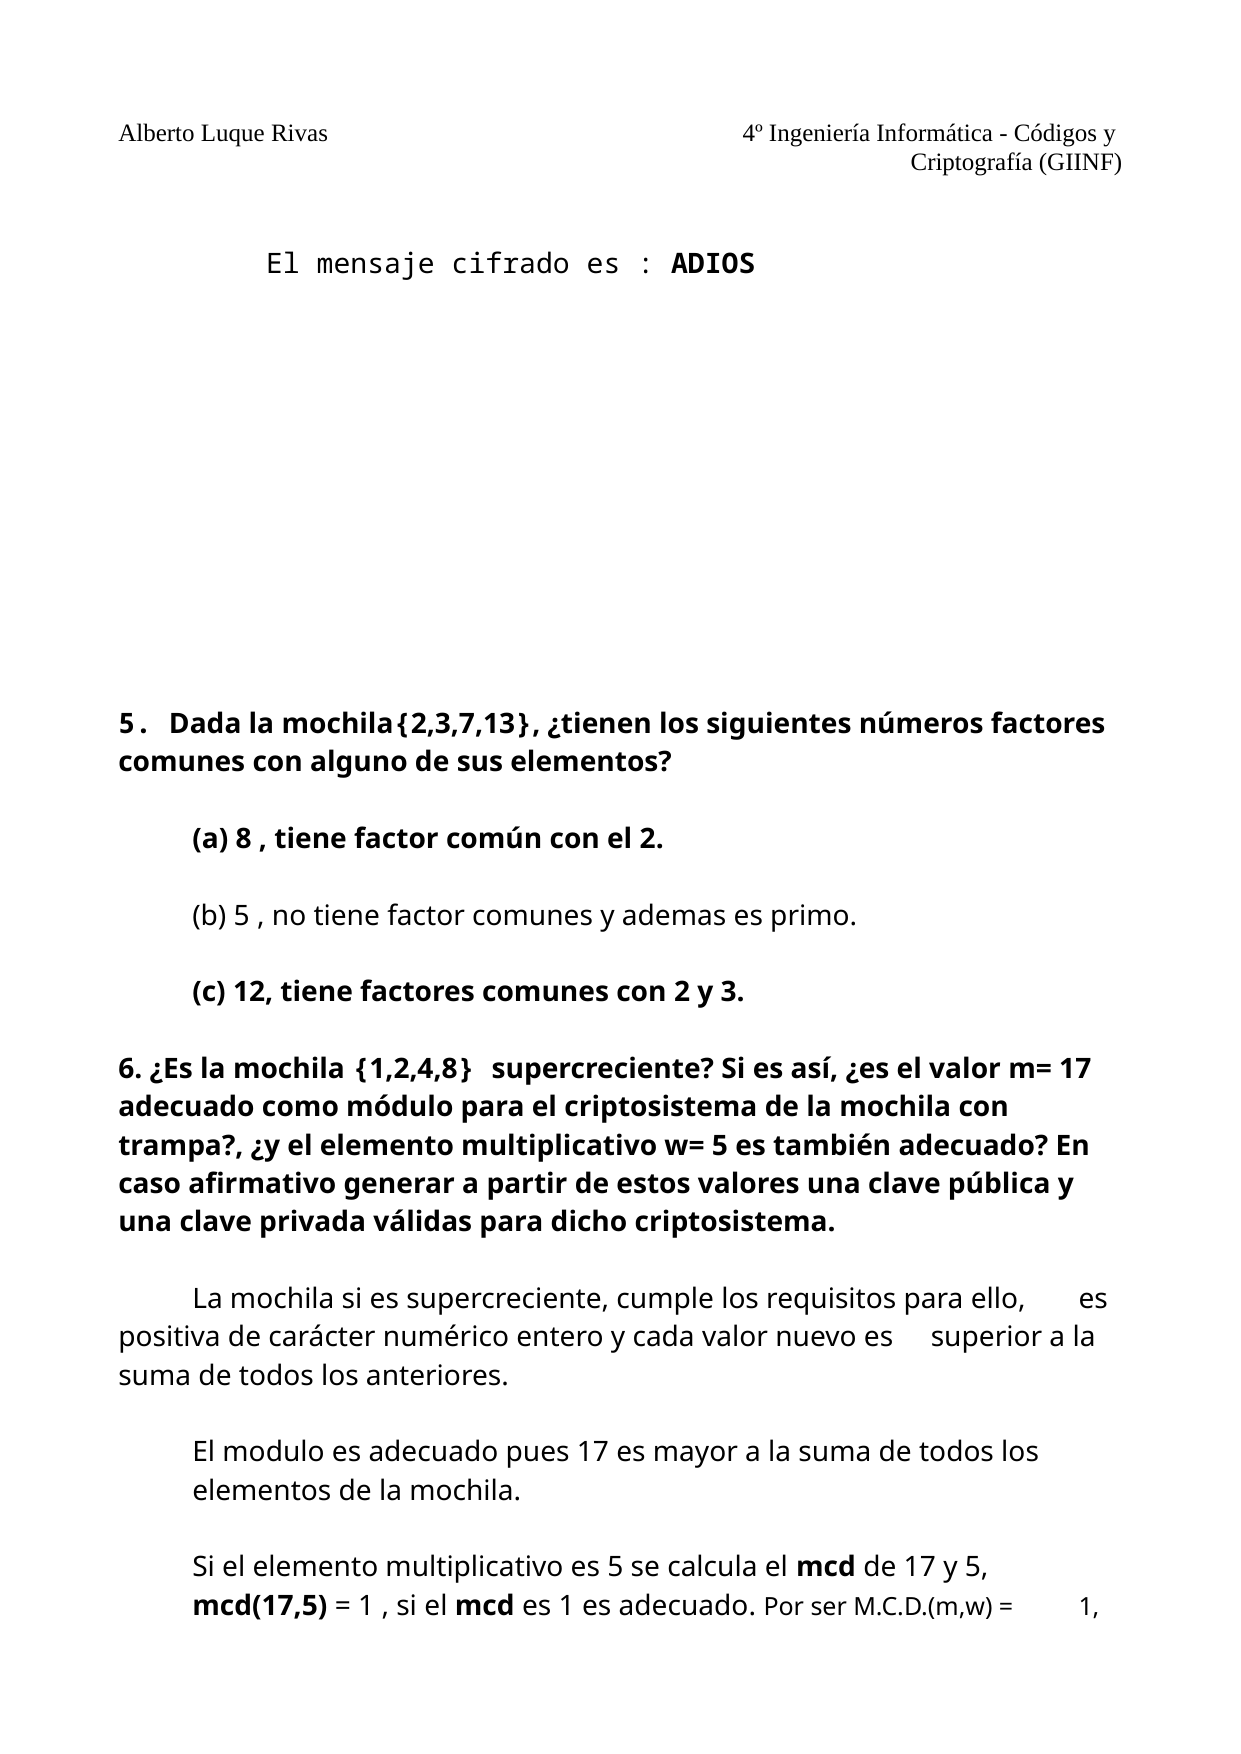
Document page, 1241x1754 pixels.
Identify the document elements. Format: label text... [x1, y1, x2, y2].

text 5. Dada la mochila{2,3,7,13}, ¿tienen los siguientes números factores comunes con alguno de sus elementos? [118, 703, 1122, 780]
text (b) 5 , no tiene factor comunes y ademas es primo. [118, 895, 1122, 933]
text 6. ¿Es la mochila {1,2,4,8} supercreciente? Si es así, ¿es el valor m= 17 adecuado como módulo para el criptosistema de la mochila con trampa?, ¿y el elemento multiplicativo w= 5 es también adecuado? En caso afirmativo generar a partir de estos valores una clave pública y una clave privada válidas para dicho criptosistema. [118, 1048, 1122, 1240]
text La mochila si es supercreciente, cumple los requisitos para ello, es positiva de carácter numérico entero y cada valor nuevo es superior a la suma de todos los anteriores. [118, 1278, 1122, 1393]
text Si el elemento multiplicativo es 5 se calcula el mcd de 17 y 5, mcd(17,5) = 1 , si el mcd es 1 es adecuado. Por ser M.C.D.(m,w) = 1, [118, 1547, 1122, 1623]
text (a) 8 , tiene factor común con el 2. [118, 818, 1122, 857]
text El mensaje cifrado es : ADIOS [118, 243, 1122, 282]
text El modulo es adecuado pues 17 es mayor a la suma de todos los elementos de la mochila. [118, 1432, 1122, 1508]
text (c) 12, tiene factores comunes con 2 y 3. [118, 972, 1122, 1010]
